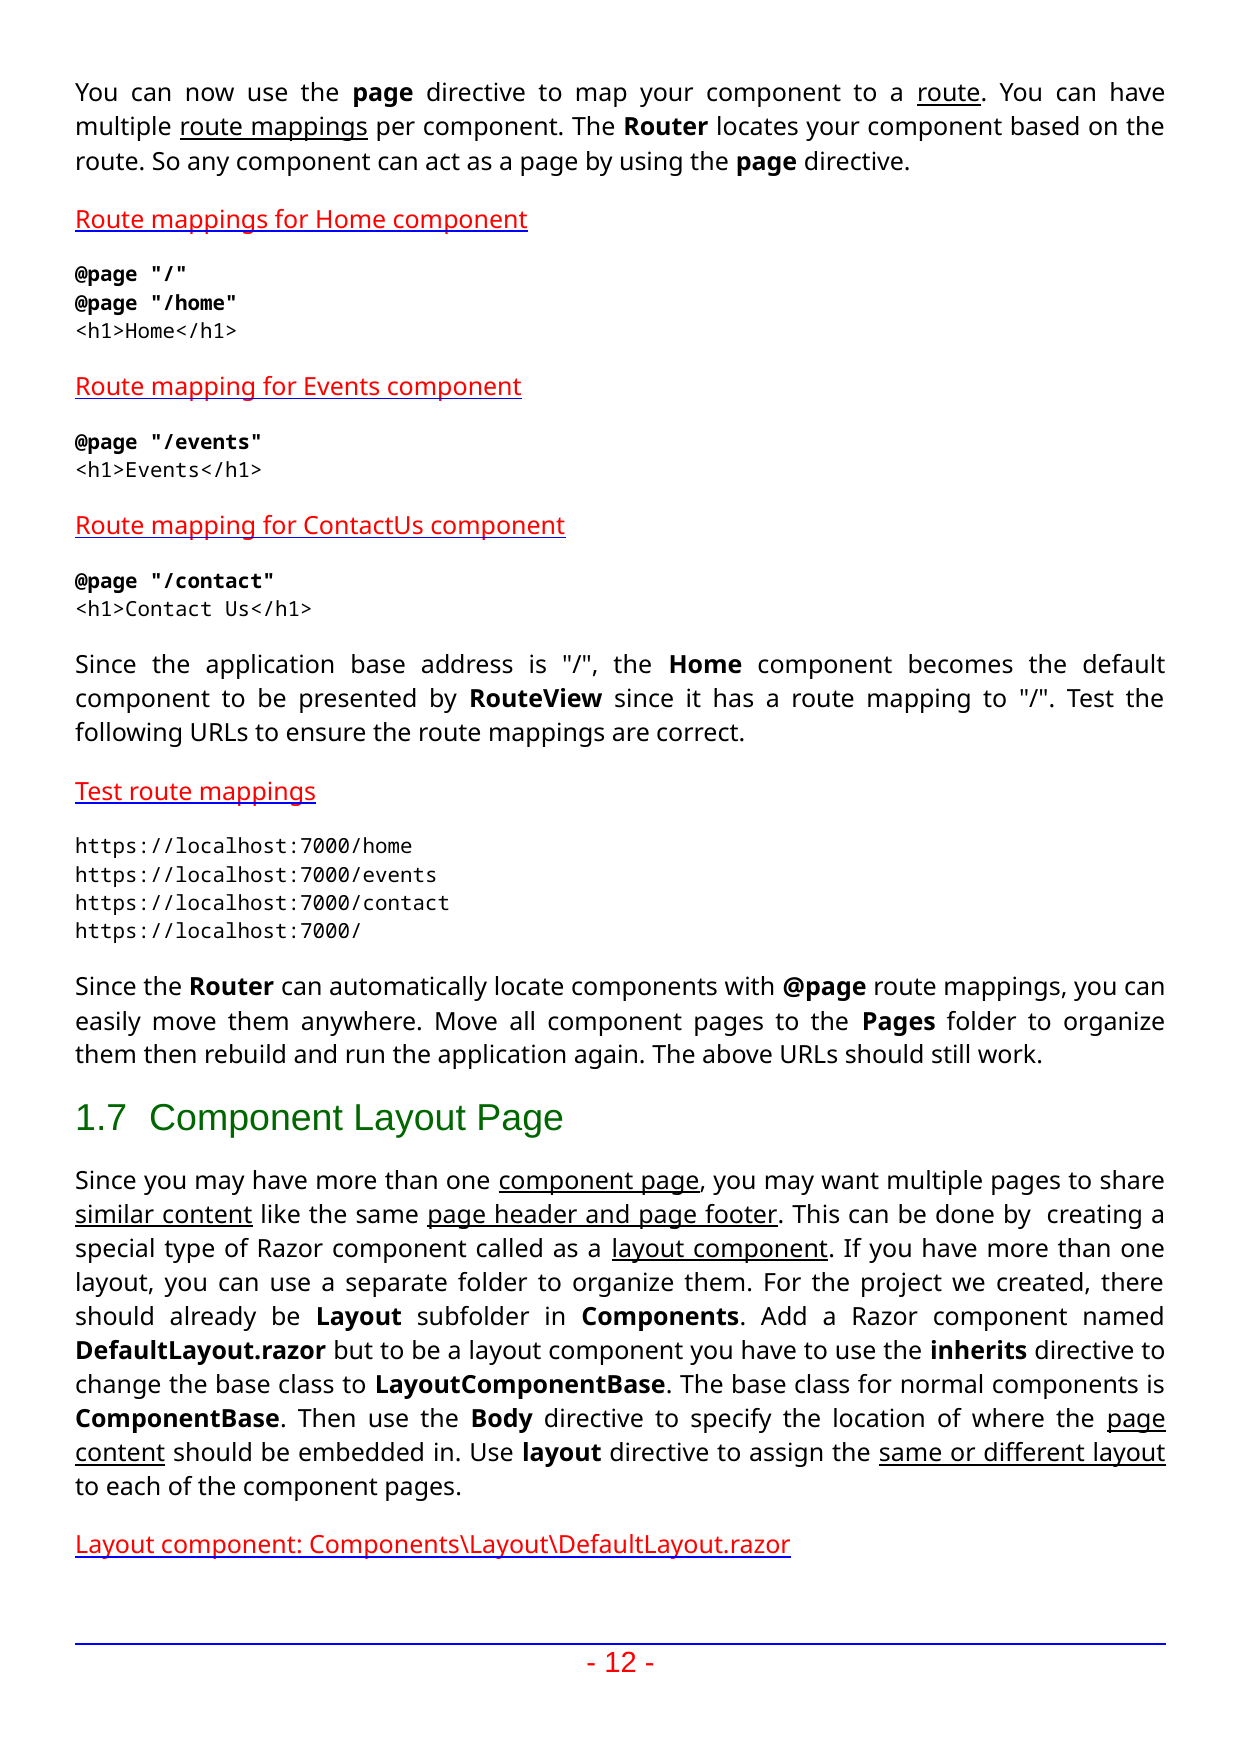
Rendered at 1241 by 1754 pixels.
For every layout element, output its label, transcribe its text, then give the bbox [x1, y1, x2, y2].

text Since the application base address is "/", the Home component becomes the default component to be presented by RouteView since it has a route mapping to "/". Test the following URLs to ensure the route mappings are correct. [75, 647, 1166, 749]
text https://localhost:7000/home [75, 831, 1166, 860]
text Since you may have more than one component page, you may want multiple pages to share similar content like the same page header and page footer. This can be done by creating a special type of Razor component called as a layout component. If you have more than one layout, you can use a separate folder to organize them. For the project we created, there should already be Layout subfolder in Components. Add a Razor component named DefaultLayout.razor but to be a layout component you have to use the inherits directive to change the base class to LayoutComponentBase. The base class for normal components is ComponentBase. Then use the Body directive to specify the location of where the page content should be embedded in. Use layout directive to assign the same or different layout to each of the component pages. [75, 1162, 1166, 1503]
text 1.7 Component Layout Page [75, 1095, 1166, 1138]
text @page "/home" [75, 288, 1166, 316]
text Route mapping for ContactUs component [75, 508, 1166, 542]
text @page "/" [75, 259, 1166, 288]
text <h1>Contact Us</h1> [75, 594, 1166, 623]
text Route mapping for Events component [75, 369, 1166, 403]
text Since the Router can automatically locate components with @page route mappings, you can easily move them anywhere. Move all component pages to the Pages folder to organize them then rebuild and run the application again. The above URLs should still work. [75, 969, 1166, 1071]
text https://localhost:7000/ [75, 917, 1166, 945]
text <h1>Events</h1> [75, 455, 1166, 484]
text Route mappings for Home component [75, 201, 1166, 235]
text Layout component: Components\Layout\DefaultLayout.razor [75, 1527, 1166, 1561]
text @page "/contact" [75, 566, 1166, 594]
text <h1>Home</h1> [75, 316, 1166, 345]
text https://localhost:7000/events [75, 860, 1166, 888]
text You can now use the page directive to map your component to a route. You can have multiple route mappings per component. The Router locates your component based on the route. So any component can act as a page by using the page directive. [75, 75, 1166, 177]
text Test route mappings [75, 773, 1166, 807]
text https://localhost:7000/contact [75, 888, 1166, 917]
text @page "/events" [75, 427, 1166, 455]
